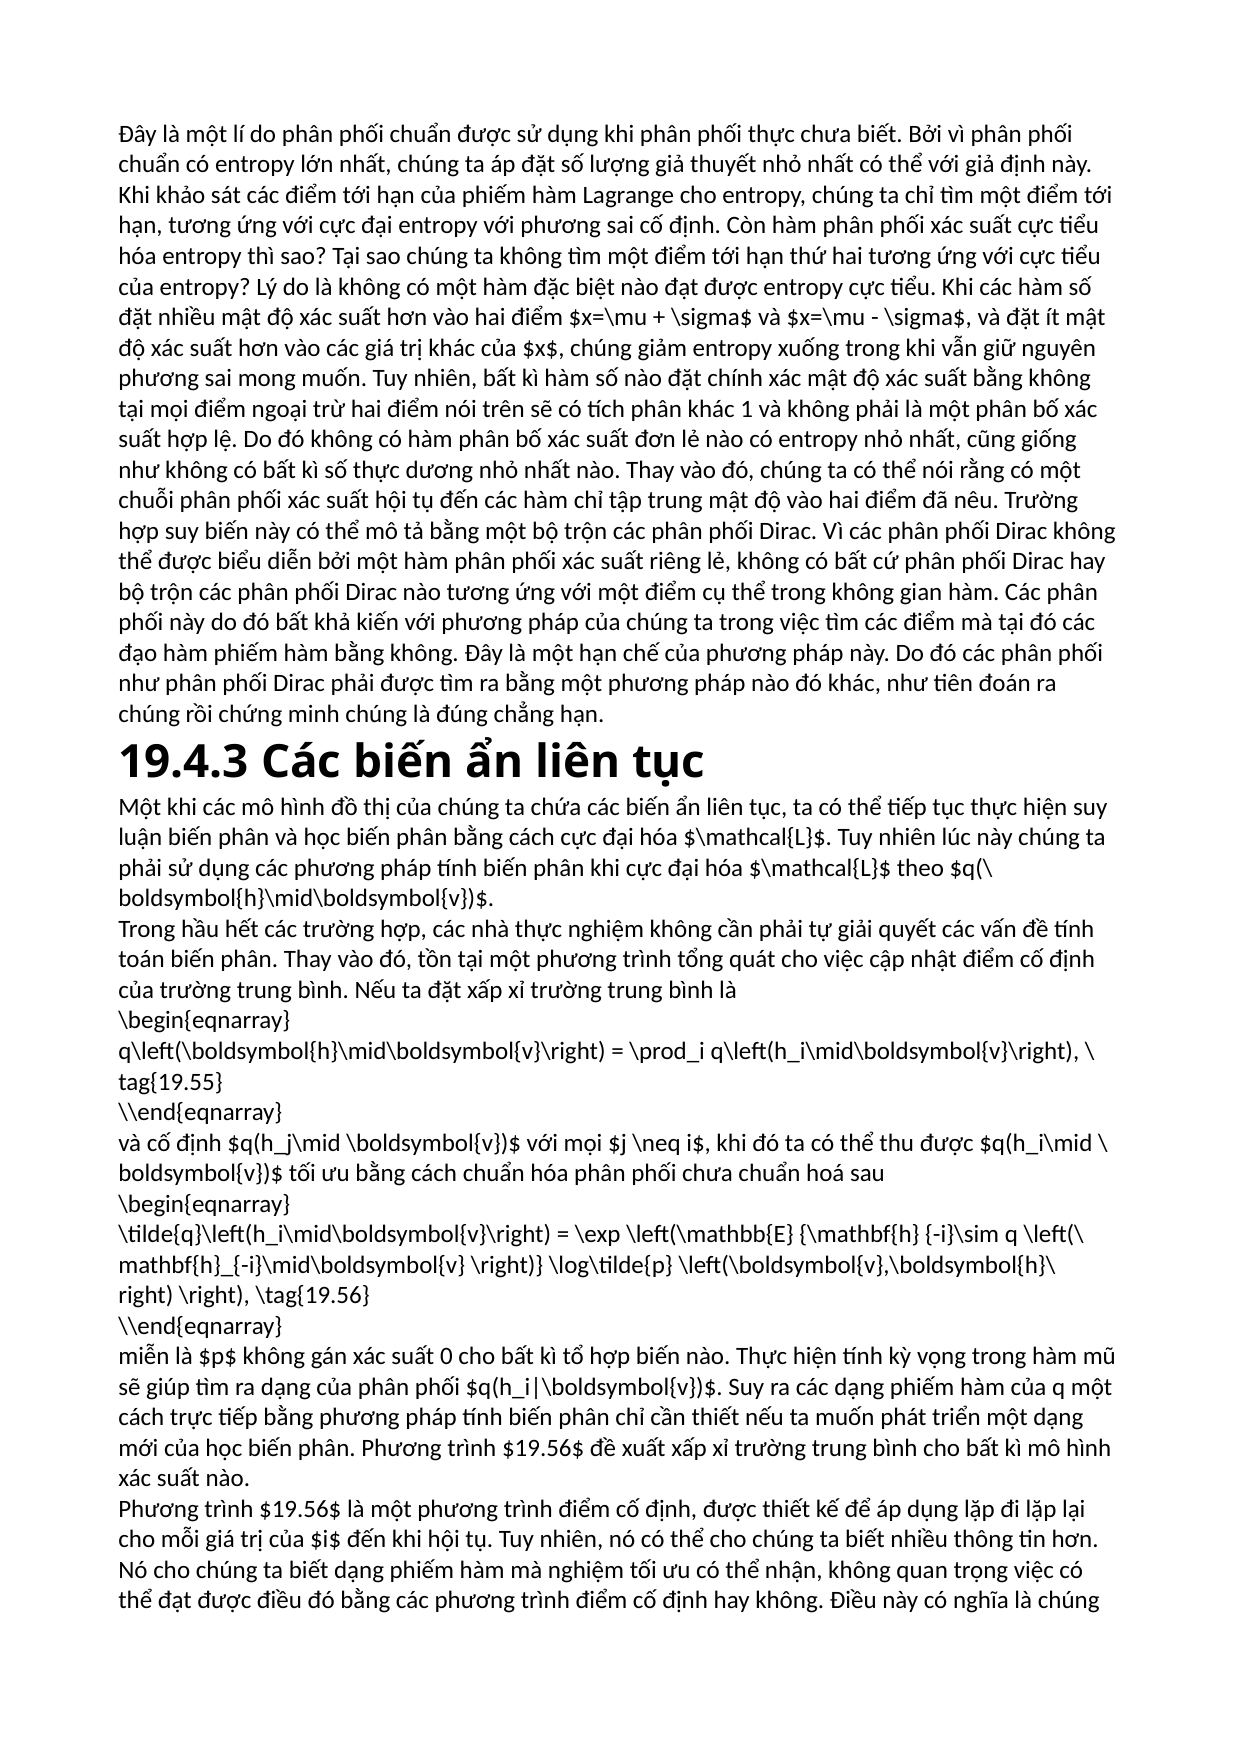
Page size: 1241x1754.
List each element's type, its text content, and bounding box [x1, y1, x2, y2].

text \begin{eqnarray} [118, 1004, 1122, 1035]
text Một khi các mô hình đồ thị của chúng ta chứa các biến ẩn liên tục, ta có thể tiếp tục thực hiện suy luận biến phân và học biến phân bằng cách cực đại hóa $\mathcal{L}$. Tuy nhiên lúc này chúng ta phải sử dụng các phương pháp tính biến phân khi cực đại hóa $\mathcal{L}$ theo $q(\boldsymbol{h}\mid\boldsymbol{v})$. [118, 791, 1122, 913]
text miễn là $p$ không gán xác suất 0 cho bất kì tổ hợp biến nào. Thực hiện tính kỳ vọng trong hàm mũ sẽ giúp tìm ra dạng của phân phối $q(h_i|\boldsymbol{v})$. Suy ra các dạng phiếm hàm của q một cách trực tiếp bằng phương pháp tính biến phân chỉ cần thiết nếu ta muốn phát triển một dạng mới của học biến phân. Phương trình $19.56$ đề xuất xấp xỉ trường trung bình cho bất kì mô hình xác suất nào. [118, 1340, 1122, 1493]
text q\left(\boldsymbol{h}\mid\boldsymbol{v}\right) = \prod_i q\left(h_i\mid\boldsymbol{v}\right), \tag{19.55} [118, 1035, 1122, 1096]
text Phương trình $19.56$ là một phương trình điểm cố định, được thiết kế để áp dụng lặp đi lặp lại cho mỗi giá trị của $i$ đến khi hội tụ. Tuy nhiên, nó có thể cho chúng ta biết nhiều thông tin hơn. Nó cho chúng ta biết dạng phiếm hàm mà nghiệm tối ưu có thể nhận, không quan trọng việc có thể đạt được điều đó bằng các phương trình điểm cố định hay không. Điều này có nghĩa là chúng [118, 1493, 1122, 1615]
text \begin{eqnarray} [118, 1188, 1122, 1218]
text Khi khảo sát các điểm tới hạn của phiếm hàm Lagrange cho entropy, chúng ta chỉ tìm một điểm tới hạn, tương ứng với cực đại entropy với phương sai cố định. Còn hàm phân phối xác suất cực tiểu hóa entropy thì sao? Tại sao chúng ta không tìm một điểm tới hạn thứ hai tương ứng với cực tiểu của entropy? Lý do là không có một hàm đặc biệt nào đạt được entropy cực tiểu. Khi các hàm số đặt nhiều mật độ xác suất hơn vào hai điểm $x=\mu + \sigma$ và $x=\mu - \sigma$, và đặt ít mật độ xác suất hơn vào các giá trị khác của $x$, chúng giảm entropy xuống trong khi vẫn giữ nguyên phương sai mong muốn. Tuy nhiên, bất kì hàm số nào đặt chính xác mật độ xác suất bằng không tại mọi điểm ngoại trừ hai điểm nói trên sẽ có tích phân khác 1 và không phải là một phân bố xác suất hợp lệ. Do đó không có hàm phân bố xác suất đơn lẻ nào có entropy nhỏ nhất, cũng giống như không có bất kì số thực dương nhỏ nhất nào. Thay vào đó, chúng ta có thể nói rằng có một chuỗi phân phối xác suất hội tụ đến các hàm chỉ tập trung mật độ vào hai điểm đã nêu. Trường hợp suy biến này có thể mô tả bằng một bộ trộn các phân phối Dirac. Vì các phân phối Dirac không thể được biểu diễn bởi một hàm phân phối xác suất riêng lẻ, không có bất cứ phân phối Dirac hay bộ trộn các phân phối Dirac nào tương ứng với một điểm cụ thể trong không gian hàm. Các phân phối này do đó bất khả kiến với phương pháp của chúng ta trong việc tìm các điểm mà tại đó các đạo hàm phiếm hàm bằng không. Đây là một hạn chế của phương pháp này. Do đó các phân phối như phân phối Dirac phải được tìm ra bằng một phương pháp nào đó khác, như tiên đoán ra chúng rồi chứng minh chúng là đúng chẳng hạn. [118, 179, 1122, 728]
text và cố định $q(h_j\mid \boldsymbol{v})$ với mọi $j \neq i$, khi đó ta có thể thu được $q(h_i\mid \boldsymbol{v})$ tối ưu bằng cách chuẩn hóa phân phối chưa chuẩn hoá sau [118, 1127, 1122, 1188]
subtitle 19.4.3 Các biến ẩn liên tục [118, 728, 1122, 791]
text Đây là một lí do phân phối chuẩn được sử dụng khi phân phối thực chưa biết. Bởi vì phân phối chuẩn có entropy lớn nhất, chúng ta áp đặt số lượng giả thuyết nhỏ nhất có thể với giả định này. [118, 118, 1122, 179]
text \tilde{q}\left(h_i\mid\boldsymbol{v}\right) = \exp \left(\mathbb{E} {\mathbf{h} {-i}\sim q \left(\mathbf{h}_{-i}\mid\boldsymbol{v} \right)} \log\tilde{p} \left(\boldsymbol{v},\boldsymbol{h}\right) \right), \tag{19.56} [118, 1218, 1122, 1310]
text \\end{eqnarray} [118, 1096, 1122, 1127]
text Trong hầu hết các trường hợp, các nhà thực nghiệm không cần phải tự giải quyết các vấn đề tính toán biến phân. Thay vào đó, tồn tại một phương trình tổng quát cho việc cập nhật điểm cố định của trường trung bình. Nếu ta đặt xấp xỉ trường trung bình là [118, 913, 1122, 1004]
text \\end{eqnarray} [118, 1310, 1122, 1340]
